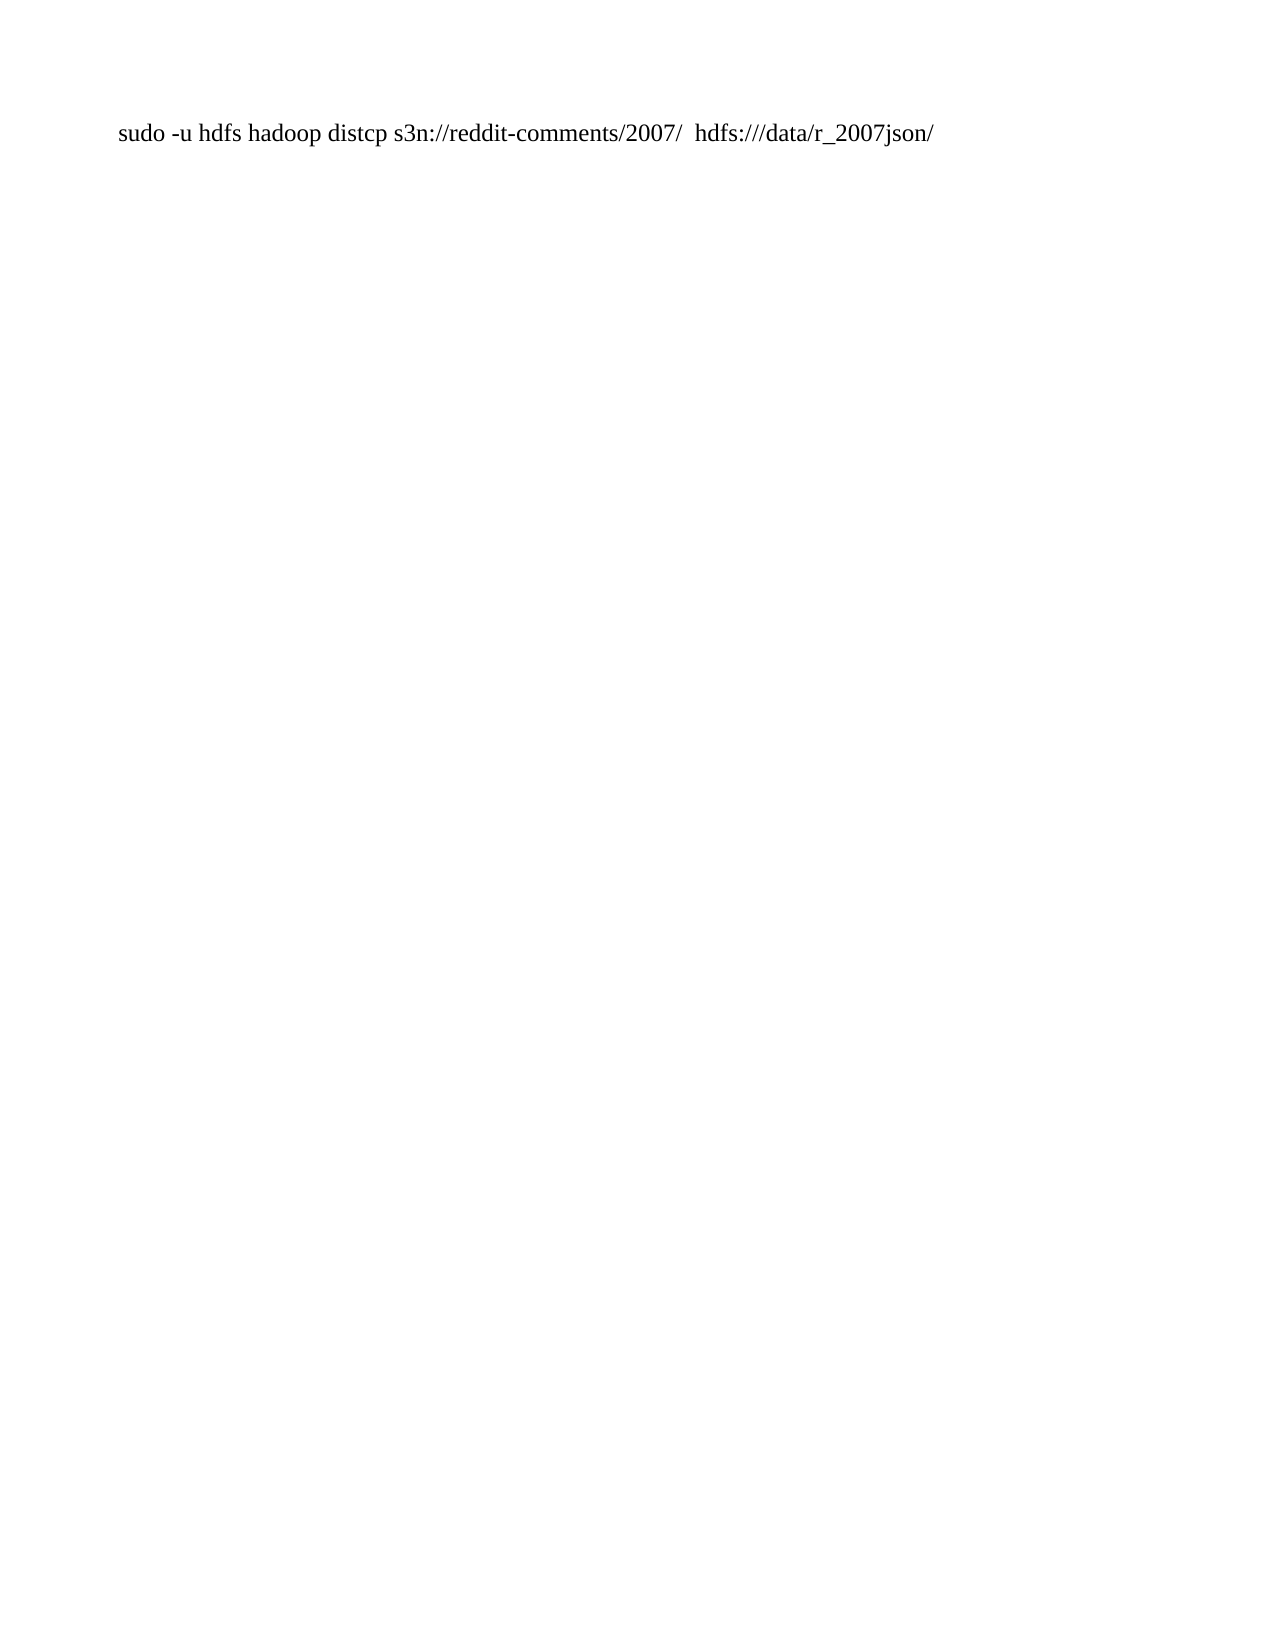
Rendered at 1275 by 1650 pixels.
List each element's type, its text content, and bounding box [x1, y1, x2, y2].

text sudo -u hdfs hadoop distcp s3n://reddit-comments/2007/ hdfs:///data/r_2007json/ [118, 118, 1157, 147]
